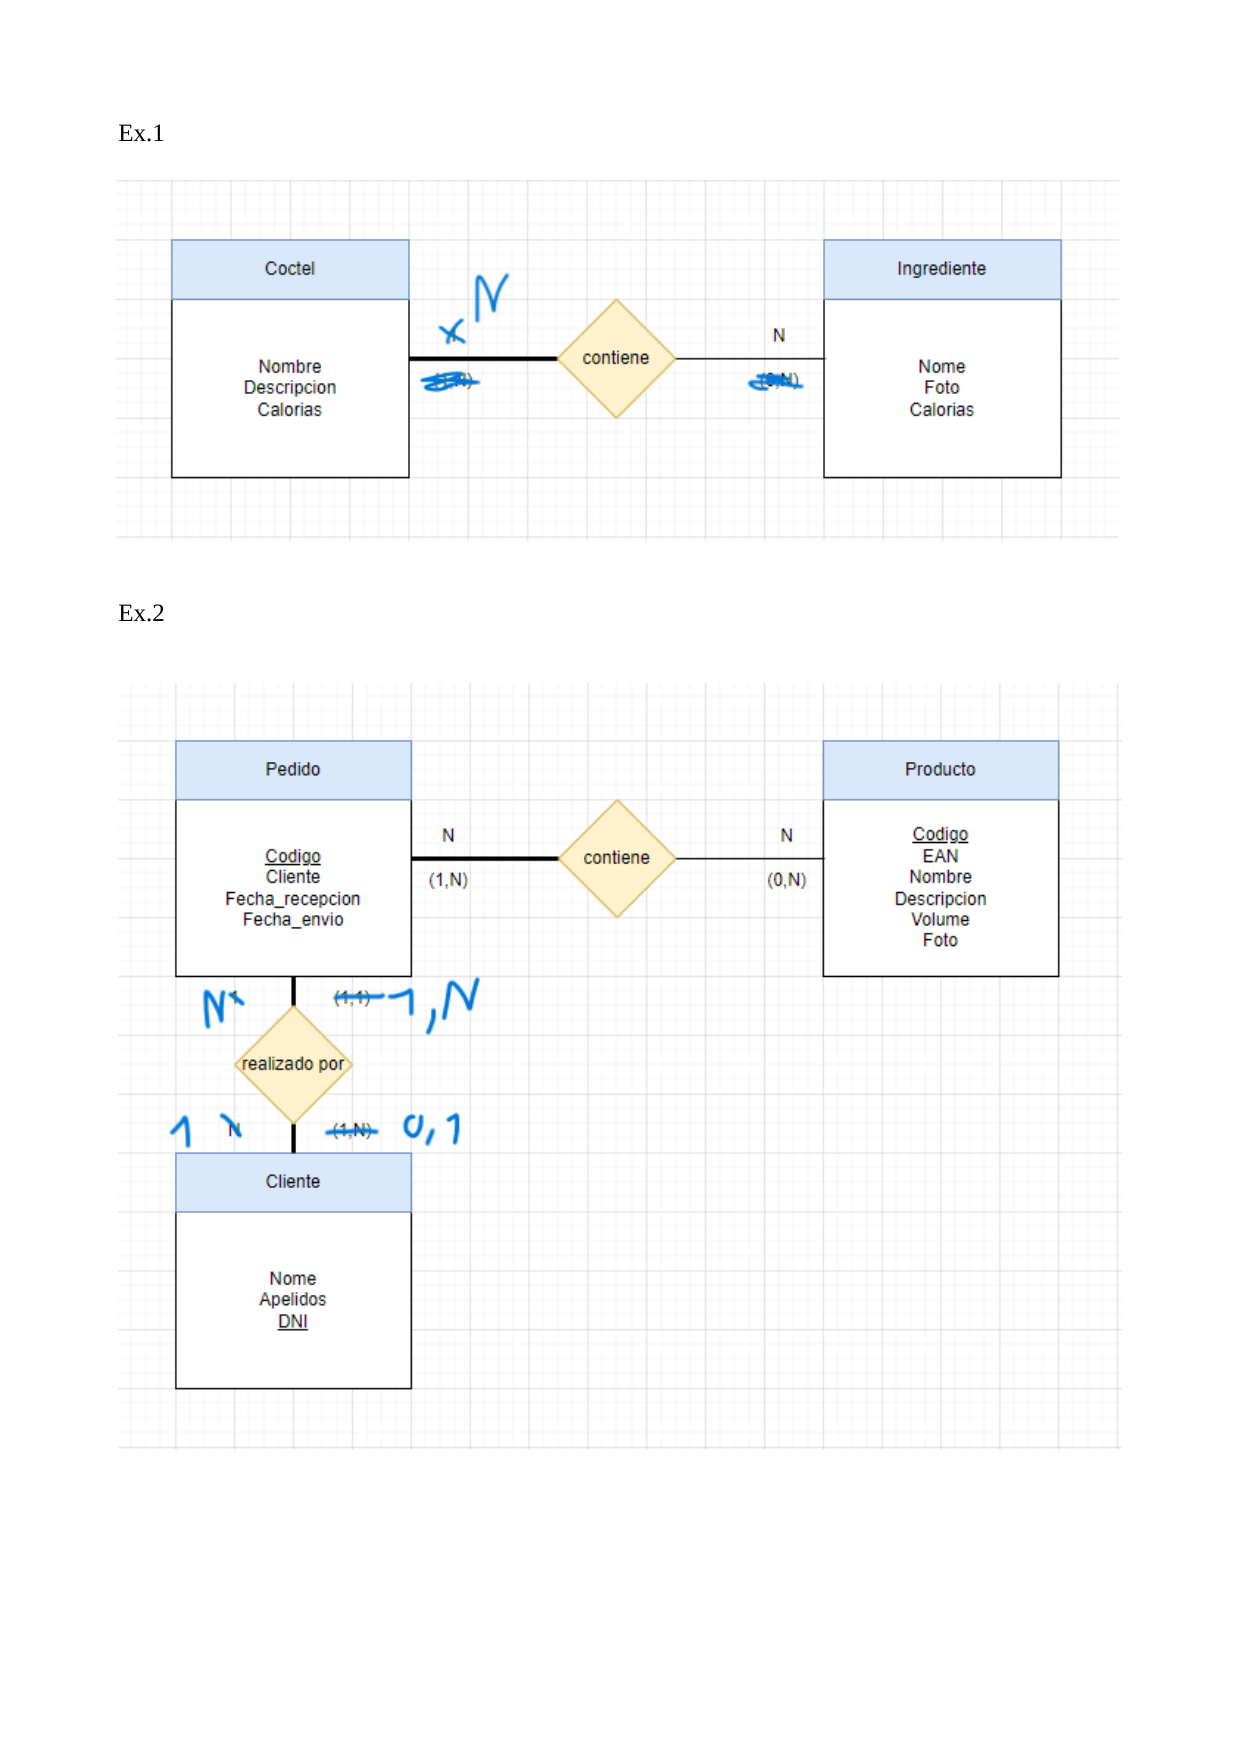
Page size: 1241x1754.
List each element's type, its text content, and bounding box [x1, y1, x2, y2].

text Ex.2 [118, 598, 1122, 626]
picture [115, 180, 1120, 541]
picture [118, 683, 1123, 1450]
text Ex.1 [118, 118, 1122, 147]
